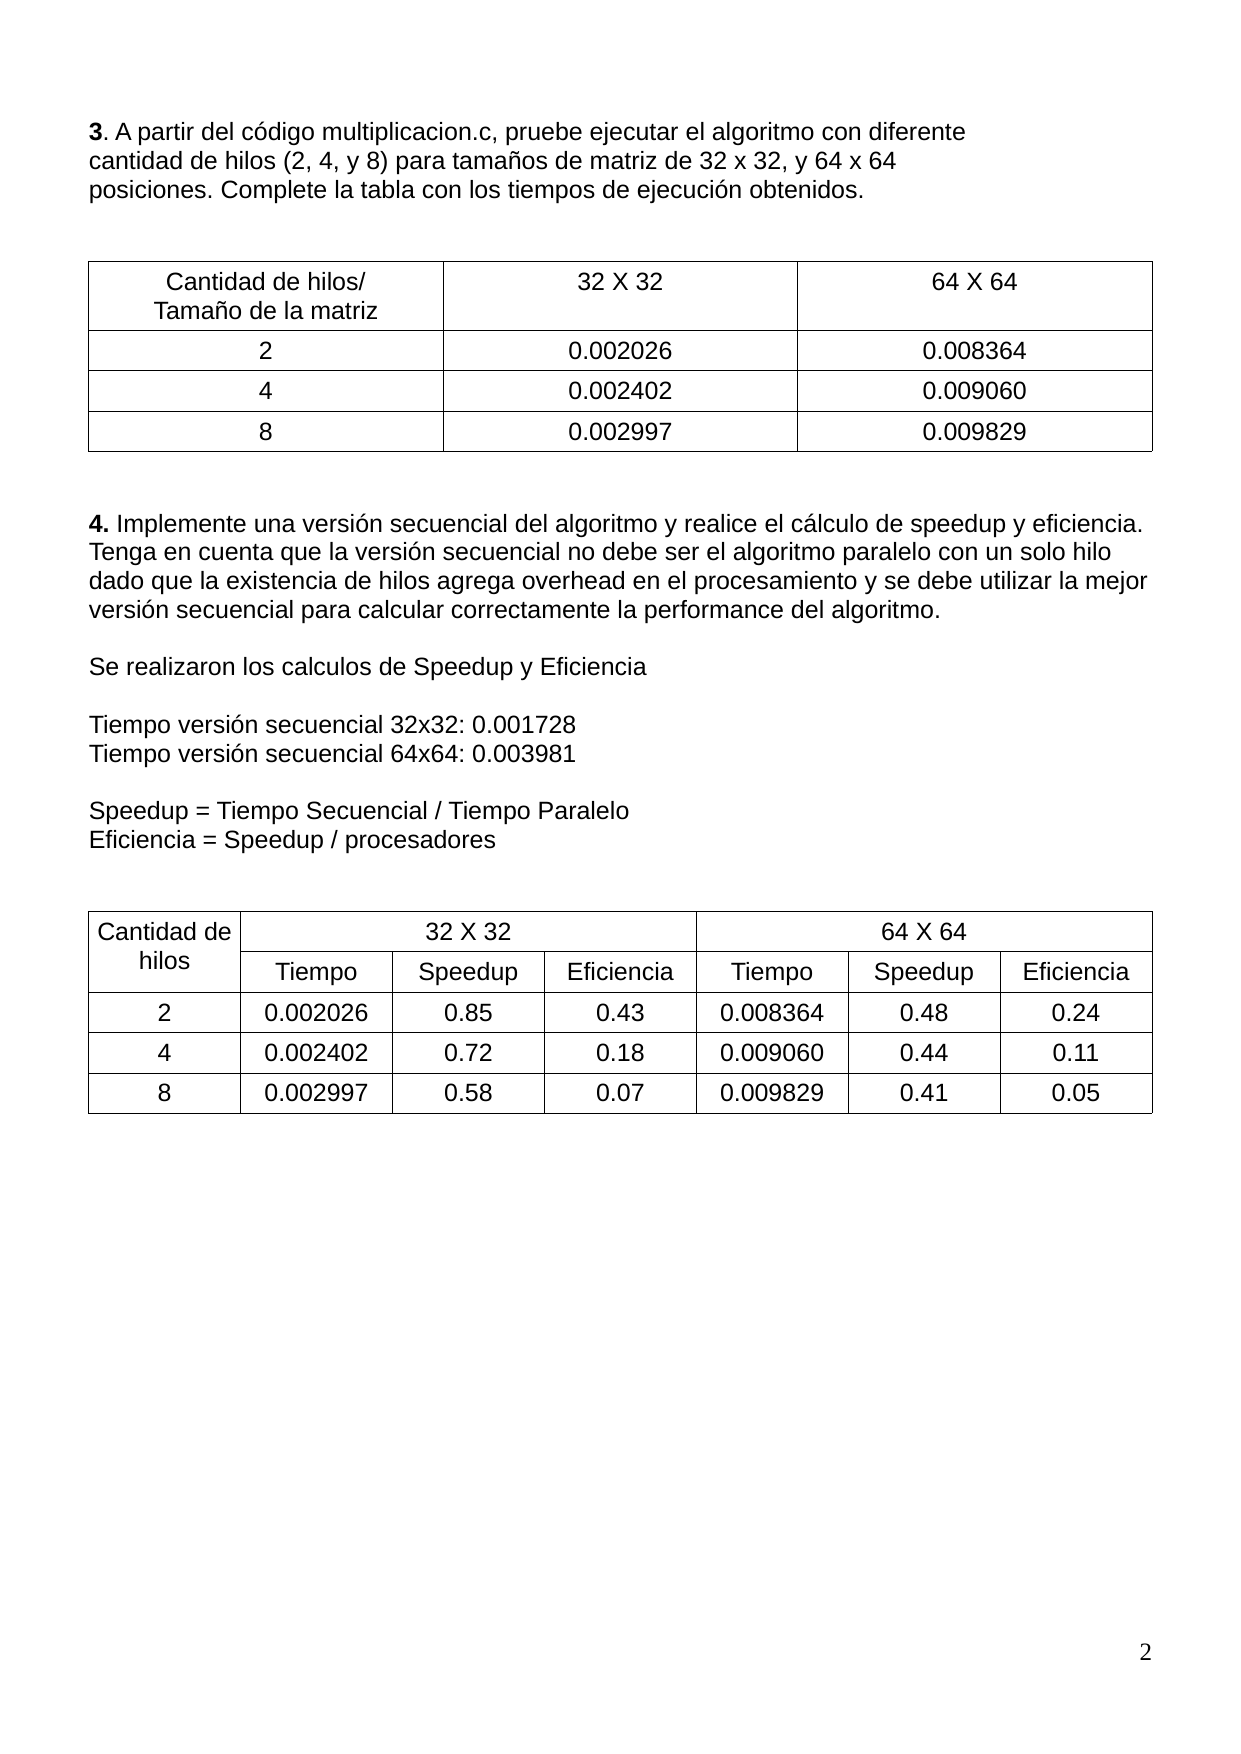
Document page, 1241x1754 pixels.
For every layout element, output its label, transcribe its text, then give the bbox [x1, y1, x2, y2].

table_cell Eficiencia [545, 952, 696, 992]
table_cell 0.009060 [697, 1033, 848, 1072]
table_cell 0.44 [849, 1033, 1000, 1072]
text Se realizaron los calculos de Speedup y Eficiencia [88, 652, 1152, 681]
table_cell 0.43 [545, 993, 696, 1032]
table_cell 8 [89, 1074, 240, 1113]
table_cell 8 [89, 412, 443, 451]
table_cell 0.008364 [798, 331, 1152, 370]
table_cell Eficiencia [1001, 952, 1152, 992]
table_cell 0.72 [393, 1033, 544, 1072]
text Speedup = Tiempo Secuencial / Tiempo Paralelo [88, 796, 1152, 825]
table_cell 0.85 [393, 993, 544, 1032]
table_cell Tiempo [697, 952, 848, 992]
table_cell Speedup [393, 952, 544, 992]
table_cell Speedup [849, 952, 1000, 992]
table_header Cantidad de hilos/ Tamaño de la matriz [89, 262, 443, 330]
table_cell 0.002026 [241, 993, 392, 1032]
table_cell 0.009060 [798, 371, 1152, 411]
table_header 64 X 64 [798, 262, 1152, 330]
text posiciones. Complete la tabla con los tiempos de ejecución obtenidos. [88, 175, 1152, 203]
table_cell 0.07 [545, 1074, 696, 1113]
text cantidad de hilos (2, 4, y 8) para tamaños de matriz de 32 x 32, y 64 x 64 [88, 146, 1152, 175]
table_cell 2 [89, 331, 443, 370]
table_cell 0.008364 [697, 993, 848, 1032]
text 3. A partir del código multiplicacion.c, pruebe ejecutar el algoritmo con diferente [88, 117, 1152, 146]
table_header Cantidad de hilos [89, 912, 240, 992]
table_cell 0.002402 [241, 1033, 392, 1072]
text 4. Implemente una versión secuencial del algoritmo y realice el cálculo de speedup y eficiencia. Tenga en cuenta que la versión secuencial no debe ser el algoritmo paralelo con un solo hilo dado que la existencia de hilos agrega overhead en el procesamiento y se debe utilizar la mejor versión secuencial para calcular correctamente la performance del algoritmo. [88, 509, 1152, 624]
table_header 64 X 64 [697, 912, 1152, 951]
text Tiempo versión secuencial 32x32: 0.001728 [88, 710, 1152, 739]
table_cell 0.11 [1001, 1033, 1152, 1072]
table_cell 0.05 [1001, 1074, 1152, 1113]
table_cell Tiempo [241, 952, 392, 992]
text Tiempo versión secuencial 64x64: 0.003981 [88, 739, 1152, 767]
table_cell 0.009829 [798, 412, 1152, 451]
table_cell 0.002026 [444, 331, 797, 370]
table_cell 2 [89, 993, 240, 1032]
text Eficiencia = Speedup / procesadores [88, 825, 1152, 854]
table_header 32 X 32 [241, 912, 696, 951]
table_cell 0.48 [849, 993, 1000, 1032]
table_cell 0.002402 [444, 371, 797, 411]
table_cell 0.18 [545, 1033, 696, 1072]
table_cell 0.58 [393, 1074, 544, 1113]
table_cell 0.41 [849, 1074, 1000, 1113]
table_cell 0.002997 [241, 1074, 392, 1113]
table_cell 4 [89, 1033, 240, 1072]
table_cell 0.24 [1001, 993, 1152, 1032]
table_cell 4 [89, 371, 443, 411]
table_cell 0.002997 [444, 412, 797, 451]
table_header 32 X 32 [444, 262, 797, 330]
table_cell 0.009829 [697, 1074, 848, 1113]
